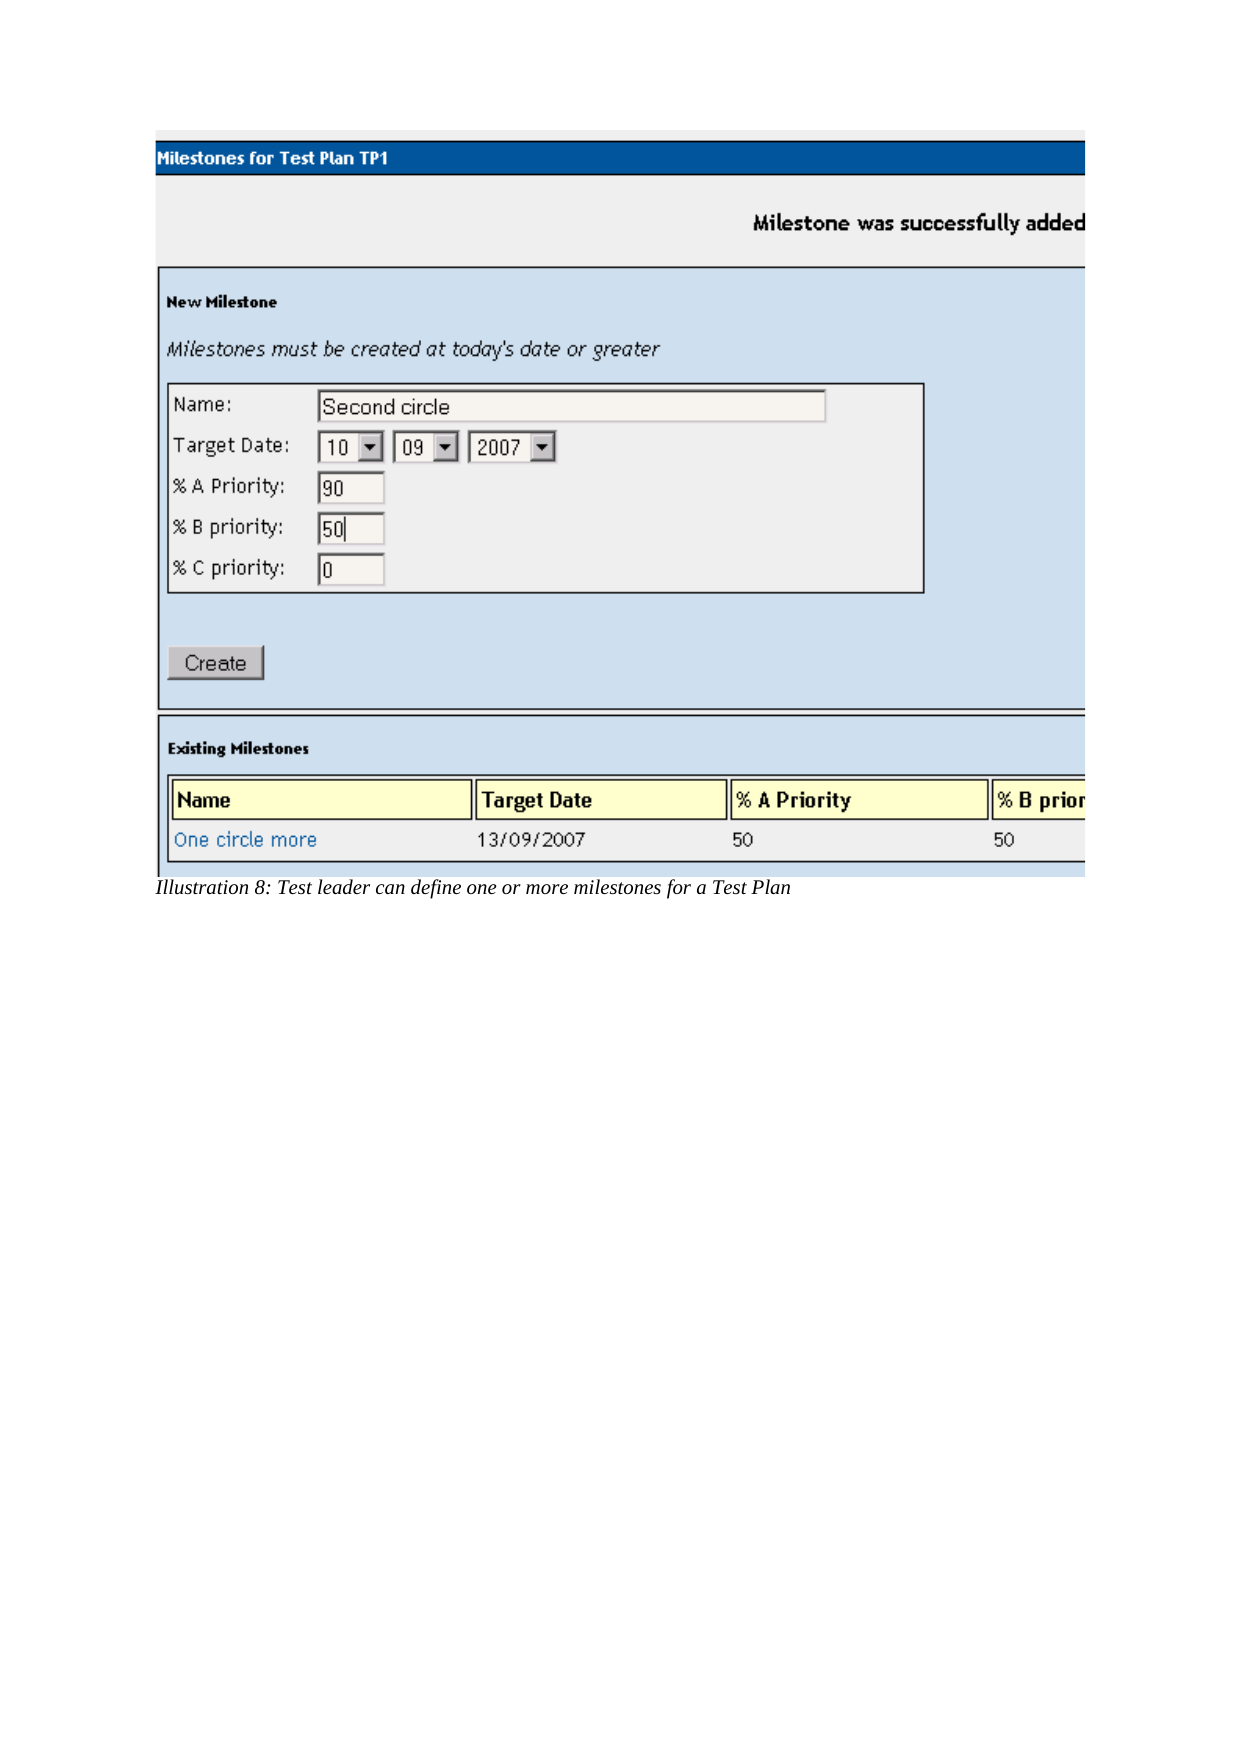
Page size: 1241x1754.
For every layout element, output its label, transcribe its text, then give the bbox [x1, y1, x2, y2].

text Illustration 8: Test leader can define one or more milestones for a Test Plan [155, 877, 1085, 899]
